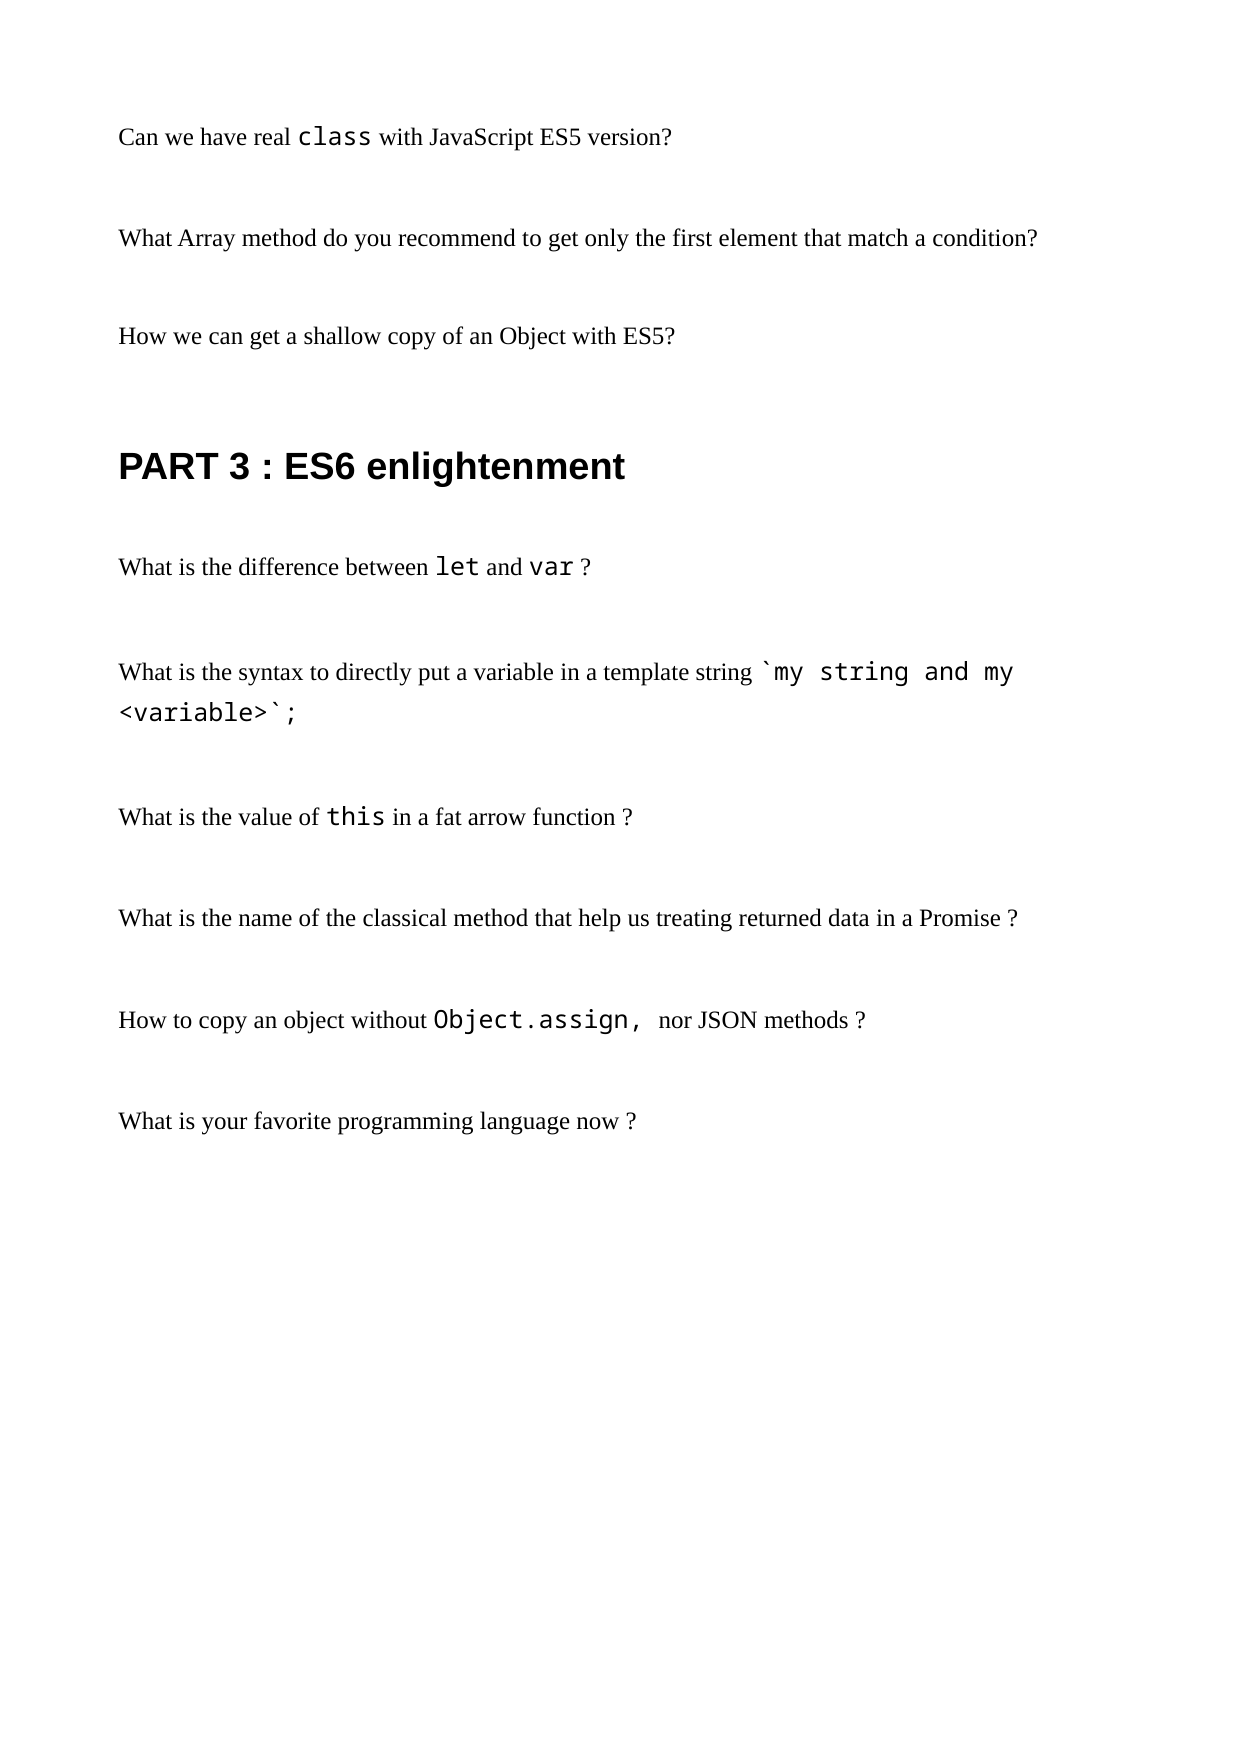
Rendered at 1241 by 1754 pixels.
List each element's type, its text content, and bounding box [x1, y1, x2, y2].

text How to copy an object without Object.assign, nor JSON methods ? [118, 1001, 1122, 1036]
text What is the value of this in a fat arrow function ? [118, 799, 1122, 833]
text How we can get a shallow copy of an Object with ES5? [118, 321, 1122, 349]
text What is the difference between let and var ? [118, 549, 1122, 583]
text Can we have real class with JavaScript ES5 version? [118, 118, 1122, 152]
text What Array method do you recommend to get only the first element that match a condition? [118, 223, 1122, 251]
text What is your favorite programming language now ? [118, 1106, 1122, 1135]
text What is the syntax to directly put a variable in a template string `my string and my <variable>`; [118, 653, 1122, 728]
subtitle PART 3 : ES6 enlightenment [118, 444, 1122, 487]
text What is the name of the classical method that help us treating returned data in a Promise ? [118, 903, 1122, 932]
